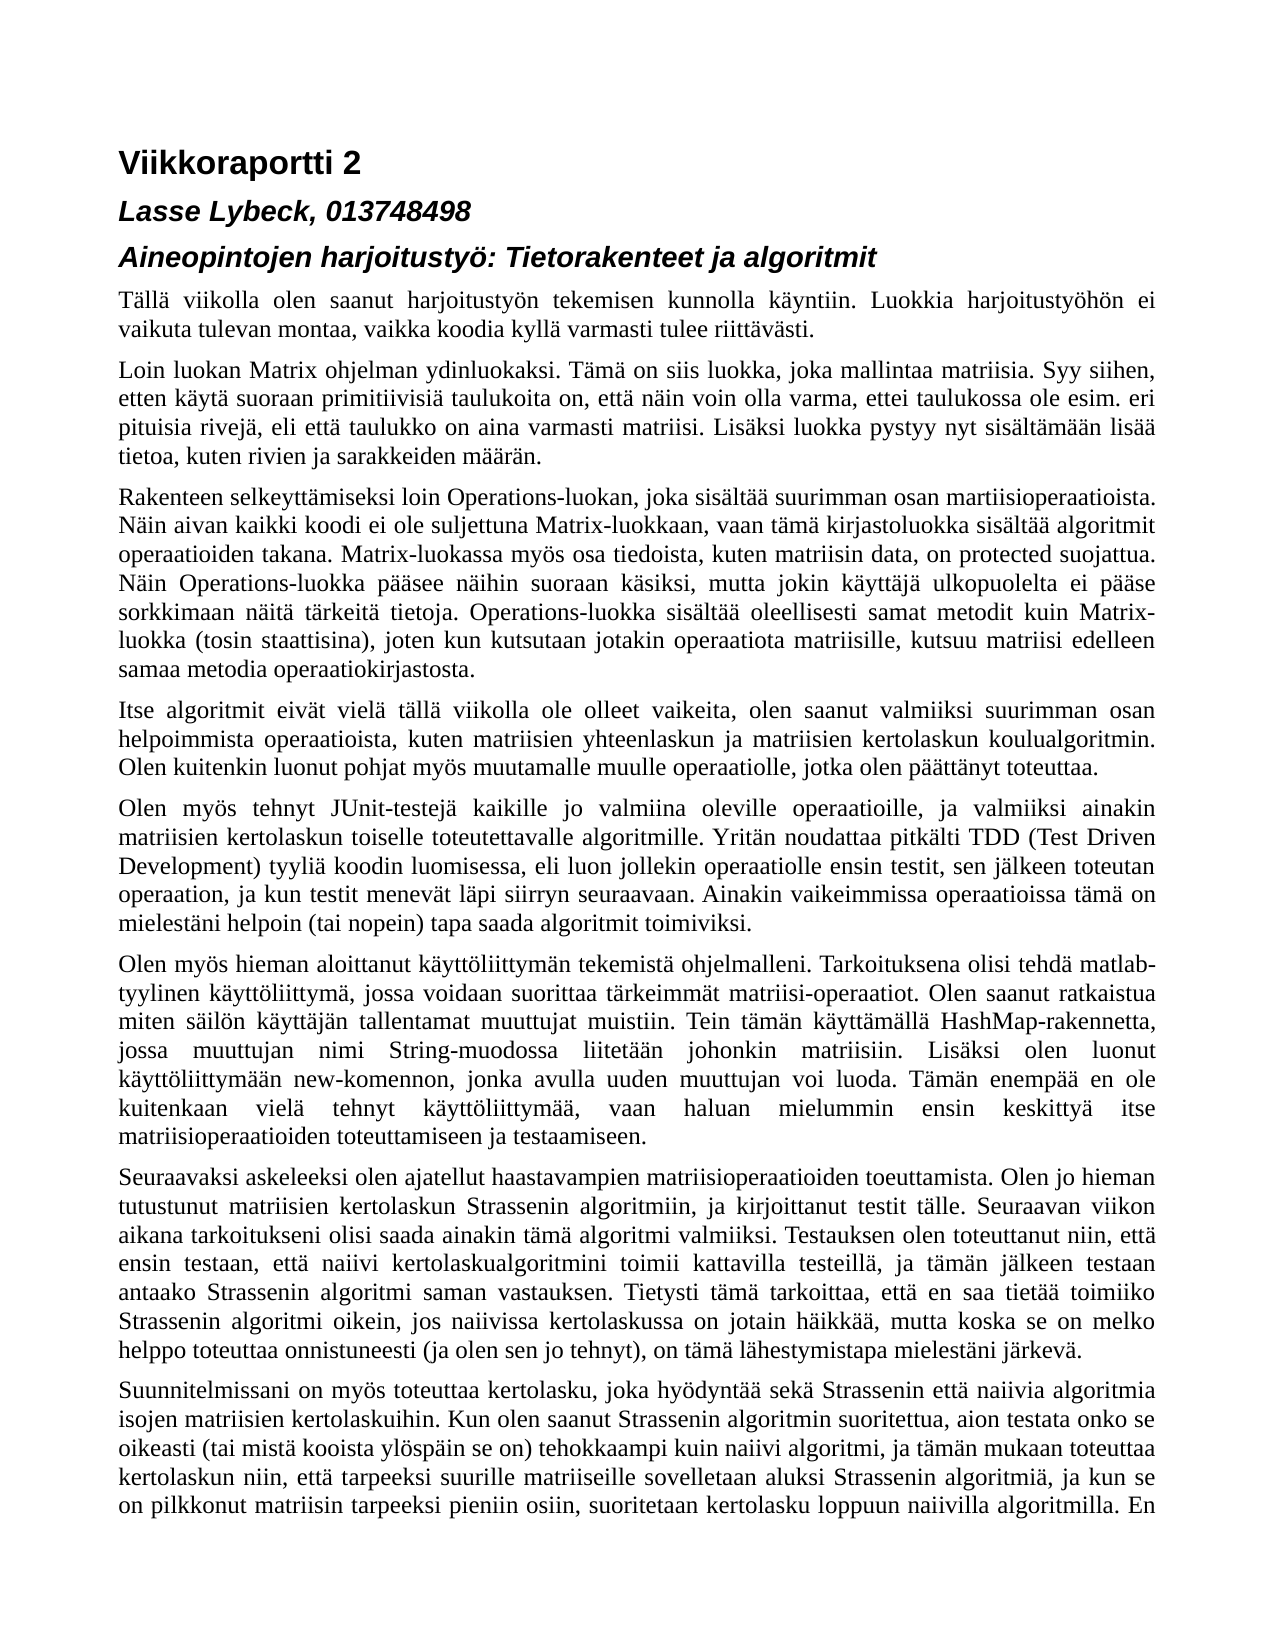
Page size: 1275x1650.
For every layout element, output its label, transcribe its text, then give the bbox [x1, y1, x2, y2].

subtitle Viikkoraportti 2 [118, 143, 1157, 182]
text Loin luokan Matrix ohjelman ydinluokaksi. Tämä on siis luokka, joka mallintaa matriisia. Syy siihen, etten käytä suoraan primitiivisiä taulukoita on, että näin voin olla varma, ettei taulukossa ole esim. eri pituisia rivejä, eli että taulukko on aina varmasti matriisi. Lisäksi luokka pystyy nyt sisältämään lisää tietoa, kuten rivien ja sarakkeiden määrän. [118, 355, 1157, 470]
subtitle Aineopintojen harjoitustyö: Tietorakenteet ja algoritmit [118, 240, 1157, 273]
text Seuraavaksi askeleeksi olen ajatellut haastavampien matriisioperaatioiden toeuttamista. Olen jo hieman tutustunut matriisien kertolaskun Strassenin algoritmiin, ja kirjoittanut testit tälle. Seuraavan viikon aikana tarkoitukseni olisi saada ainakin tämä algoritmi valmiiksi. Testauksen olen toteuttanut niin, että ensin testaan, että naiivi kertolaskualgoritmini toimii kattavilla testeillä, ja tämän jälkeen testaan antaako Strassenin algoritmi saman vastauksen. Tietysti tämä tarkoittaa, että en saa tietää toimiiko Strassenin algoritmi oikein, jos naiivissa kertolaskussa on jotain häikkää, mutta koska se on melko helppo toteuttaa onnistuneesti (ja olen sen jo tehnyt), on tämä lähestymistapa mielestäni järkevä. [118, 1162, 1157, 1363]
text Olen myös hieman aloittanut käyttöliittymän tekemistä ohjelmalleni. Tarkoituksena olisi tehdä matlab-tyylinen käyttöliittymä, jossa voidaan suorittaa tärkeimmät matriisi-operaatiot. Olen saanut ratkaistua miten säilön käyttäjän tallentamat muuttujat muistiin. Tein tämän käyttämällä HashMap-rakennetta, jossa muuttujan nimi String-muodossa liitetään johonkin matriisiin. Lisäksi olen luonut käyttöliittymään new-komennon, jonka avulla uuden muuttujan voi luoda. Tämän enempää en ole kuitenkaan vielä tehnyt käyttöliittymää, vaan haluan mielummin ensin keskittyä itse matriisioperaatioiden toteuttamiseen ja testaamiseen. [118, 949, 1157, 1150]
text Tällä viikolla olen saanut harjoitustyön tekemisen kunnolla käyntiin. Luokkia harjoitustyöhön ei vaikuta tulevan montaa, vaikka koodia kyllä varmasti tulee riittävästi. [118, 285, 1157, 343]
text Olen myös tehnyt JUnit-testejä kaikille jo valmiina oleville operaatioille, ja valmiiksi ainakin matriisien kertolaskun toiselle toteutettavalle algoritmille. Yritän noudattaa pitkälti TDD (Test Driven Development) tyyliä koodin luomisessa, eli luon jollekin operaatiolle ensin testit, sen jälkeen toteutan operaation, ja kun testit menevät läpi siirryn seuraavaan. Ainakin vaikeimmissa operaatioissa tämä on mielestäni helpoin (tai nopein) tapa saada algoritmit toimiviksi. [118, 793, 1157, 937]
text Rakenteen selkeyttämiseksi loin Operations-luokan, joka sisältää suurimman osan martiisioperaatioista. Näin aivan kaikki koodi ei ole suljettuna Matrix-luokkaan, vaan tämä kirjastoluokka sisältää algoritmit operaatioiden takana. Matrix-luokassa myös osa tiedoista, kuten matriisin data, on protected suojattua. Näin Operations-luokka pääsee näihin suoraan käsiksi, mutta jokin käyttäjä ulkopuolelta ei pääse sorkkimaan näitä tärkeitä tietoja. Operations-luokka sisältää oleellisesti samat metodit kuin Matrix-luokka (tosin staattisina), joten kun kutsutaan jotakin operaatiota matriisille, kutsuu matriisi edelleen samaa metodia operaatiokirjastosta. [118, 482, 1157, 683]
text Itse algoritmit eivät vielä tällä viikolla ole olleet vaikeita, olen saanut valmiiksi suurimman osan helpoimmista operaatioista, kuten matriisien yhteenlaskun ja matriisien kertolaskun koulualgoritmin. Olen kuitenkin luonut pohjat myös muutamalle muulle operaatiolle, jotka olen päättänyt toteuttaa. [118, 695, 1157, 781]
subtitle Lasse Lybeck, 013748498 [118, 194, 1157, 228]
text Suunnitelmissani on myös toteuttaa kertolasku, joka hyödyntää sekä Strassenin että naiivia algoritmia isojen matriisien kertolaskuihin. Kun olen saanut Strassenin algoritmin suoritettua, aion testata onko se oikeasti (tai mistä kooista ylöspäin se on) tehokkaampi kuin naiivi algoritmi, ja tämän mukaan toteuttaa kertolaskun niin, että tarpeeksi suurille matriiseille sovelletaan aluksi Strassenin algoritmiä, ja kun se on pilkkonut matriisin tarpeeksi pieniin osiin, suoritetaan kertolasku loppuun naiivilla algoritmilla. En [118, 1375, 1157, 1519]
